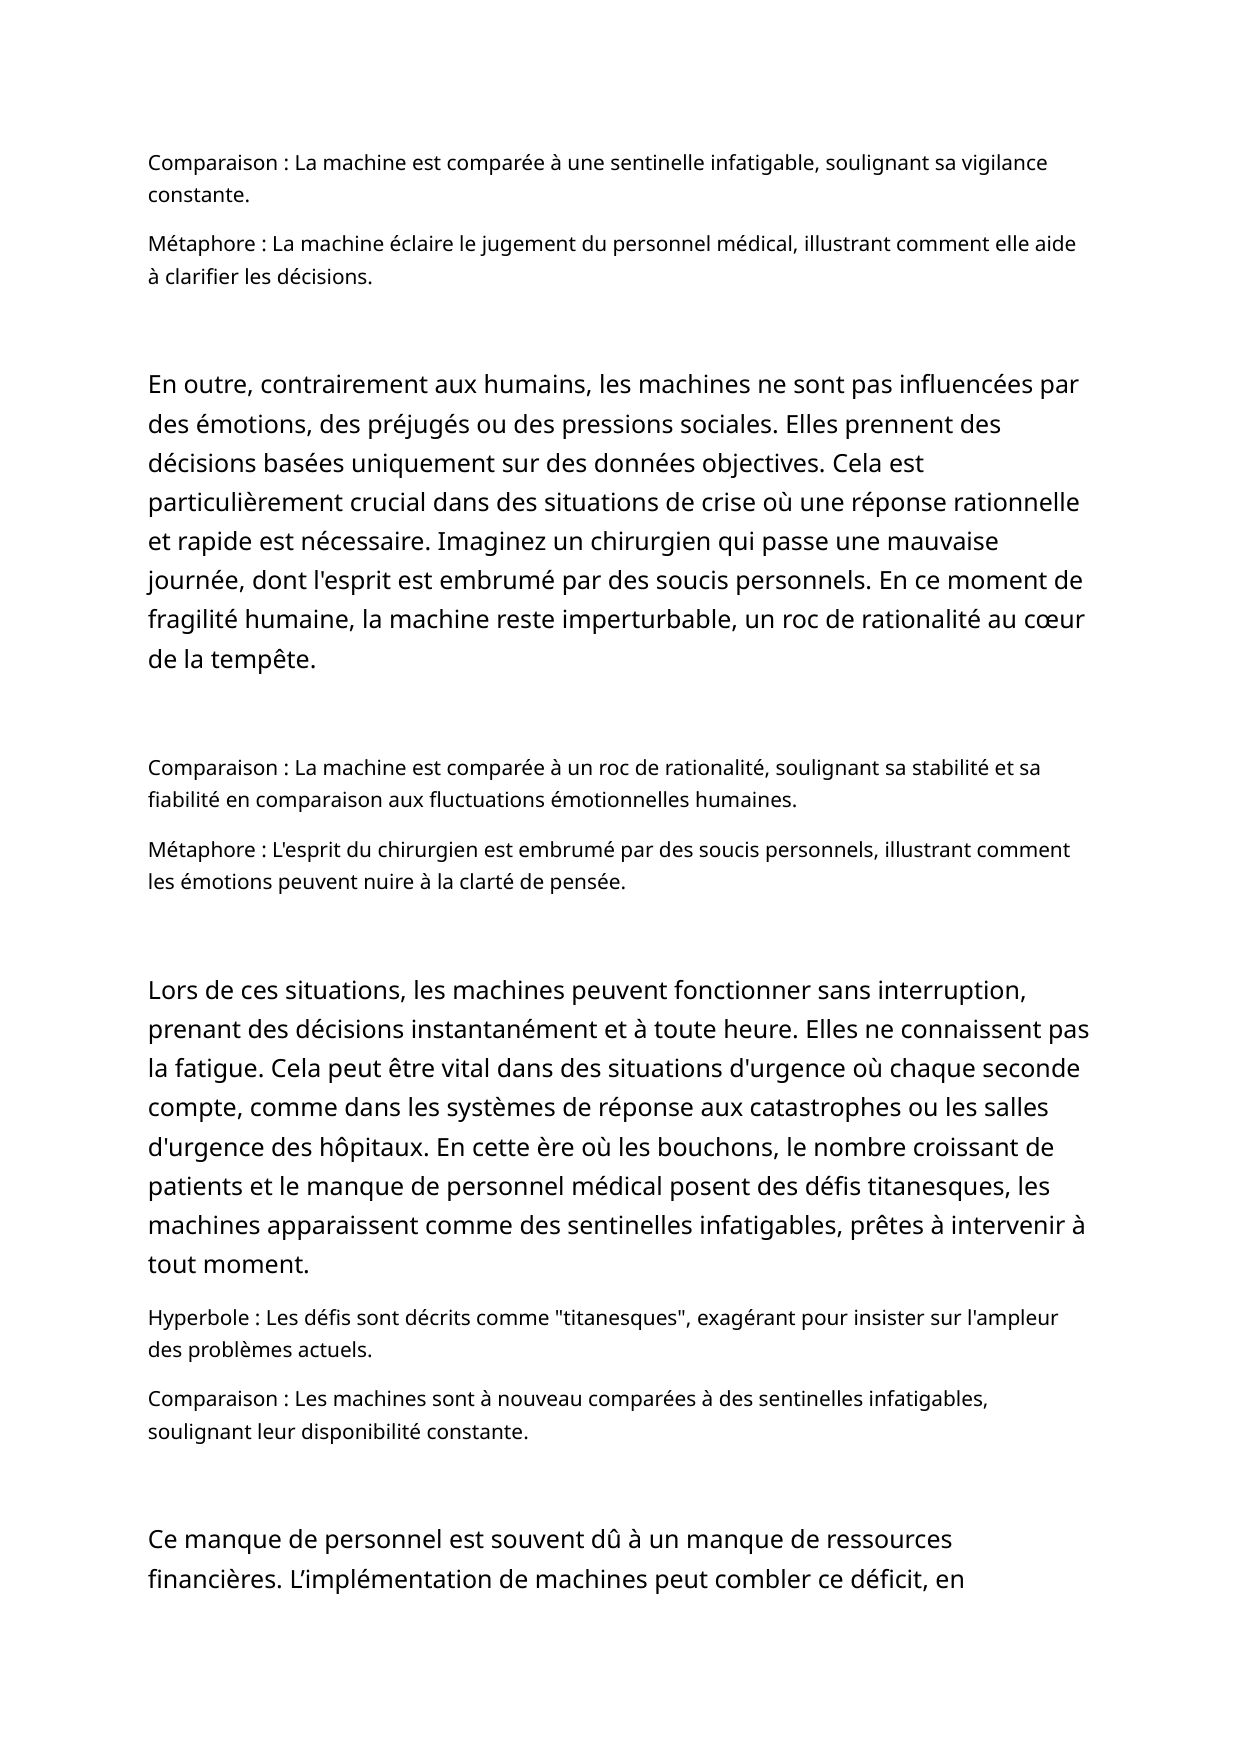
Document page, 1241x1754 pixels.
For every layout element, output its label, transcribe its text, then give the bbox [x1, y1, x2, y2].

text En outre, contrairement aux humains, les machines ne sont pas influencées par des émotions, des préjugés ou des pressions sociales. Elles prennent des décisions basées uniquement sur des données objectives. Cela est particulièrement crucial dans des situations de crise où une réponse rationnelle et rapide est nécessaire. Imaginez un chirurgien qui passe une mauvaise journée, dont l'esprit est embrumé par des soucis personnels. En ce moment de fragilité humaine, la machine reste imperturbable, un roc de rationalité au cœur de la tempête. [148, 367, 1093, 675]
text Métaphore : La machine éclaire le jugement du personnel médical, illustrant comment elle aide à clarifier les décisions. [148, 229, 1093, 291]
text Hyperbole : Les défis sont décrits comme "titanesques", exagérant pour insister sur l'ampleur des problèmes actuels. [148, 1303, 1093, 1364]
text Comparaison : La machine est comparée à une sentinelle infatigable, soulignant sa vigilance constante. [148, 148, 1093, 209]
text Lors de ces situations, les machines peuvent fonctionner sans interruption, prenant des décisions instantanément et à toute heure. Elles ne connaissent pas la fatigue. Cela peut être vital dans des situations d'urgence où chaque seconde compte, comme dans les systèmes de réponse aux catastrophes ou les salles d'urgence des hôpitaux. En cette ère où les bouchons, le nombre croissant de patients et le manque de personnel médical posent des défis titanesques, les machines apparaissent comme des sentinelles infatigables, prêtes à intervenir à tout moment. [148, 973, 1093, 1281]
text Ce manque de personnel est souvent dû à un manque de ressources financières. L’implémentation de machines peut combler ce déficit, en [148, 1522, 1093, 1595]
text Métaphore : L'esprit du chirurgien est embrumé par des soucis personnels, illustrant comment les émotions peuvent nuire à la clarté de pensée. [148, 835, 1093, 896]
text Comparaison : La machine est comparée à un roc de rationalité, soulignant sa stabilité et sa fiabilité en comparaison aux fluctuations émotionnelles humaines. [148, 753, 1093, 814]
text Comparaison : Les machines sont à nouveau comparées à des sentinelles infatigables, soulignant leur disponibilité constante. [148, 1384, 1093, 1446]
